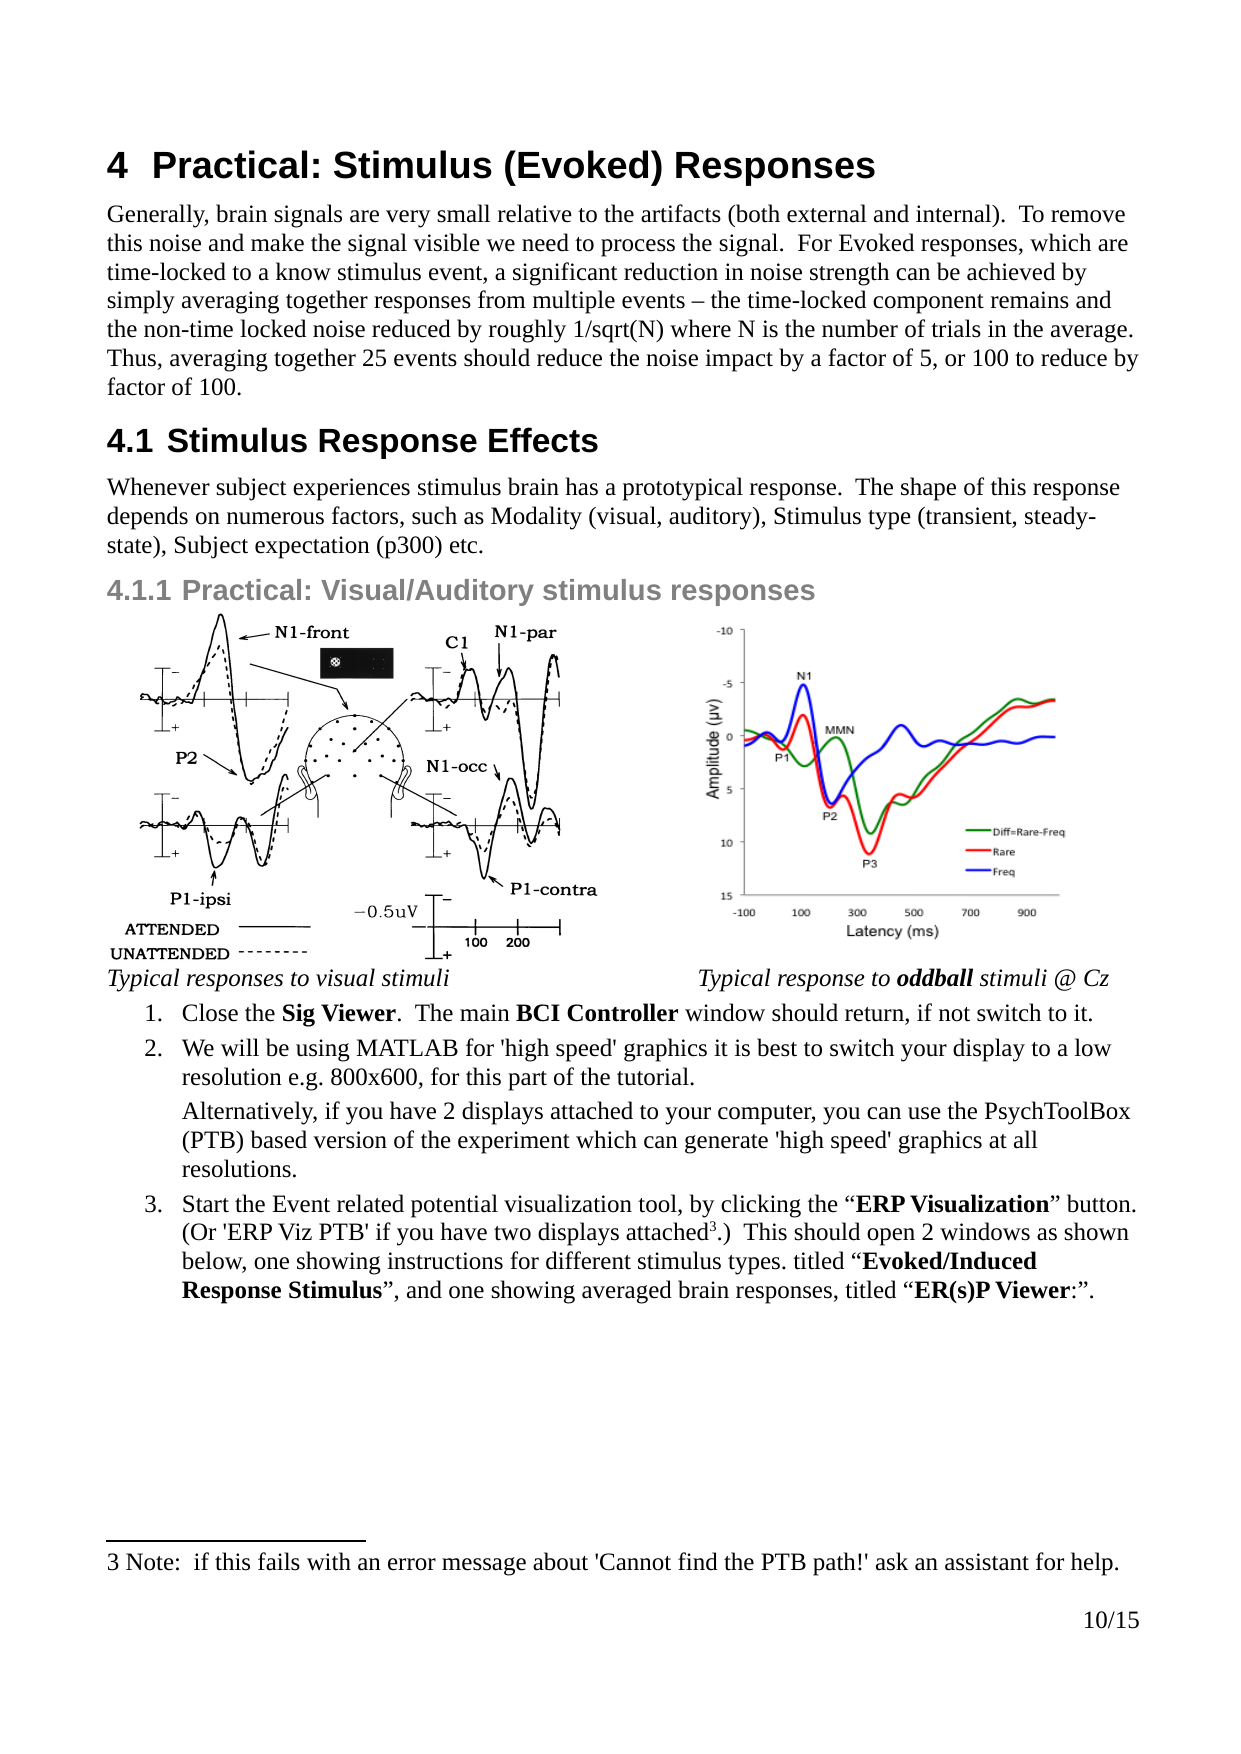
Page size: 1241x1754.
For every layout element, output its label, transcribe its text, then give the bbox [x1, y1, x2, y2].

text Typical responses to visual stimuli Typical response to oddball stimuli @ Cz [107, 619, 1139, 992]
subtitle Stimulus Response Effects [107, 421, 1139, 460]
picture [697, 619, 1079, 945]
list Close the Sig Viewer. The main BCI Controller window should return, if not switch to it. [144, 998, 1139, 1027]
picture [107, 611, 599, 964]
subtitle Practical: Stimulus (Evoked) Responses [107, 143, 1139, 187]
list Note: if this fails with an error message about 'Cannot find the PTB path!' ask an assistant for help. [107, 1547, 1139, 1575]
subtitle Practical: Visual/Auditory stimulus responses [107, 573, 1139, 607]
list Start the Event related potential visualization tool, by clicking the “ERP Visualization” button. (Or 'ERP Viz PTB' if you have two displays attached.) This should open 2 windows as shown below, one showing instructions for different stimulus types. titled “Evoked/Induced Response Stimulus”, and one showing averaged brain responses, titled “ER(s)P Viewer:”. [144, 1189, 1139, 1304]
text Generally, brain signals are very small relative to the artifacts (both external and internal). To remove this noise and make the signal visible we need to process the signal. For Evoked responses, which are time-locked to a know stimulus event, a significant reduction in noise strength can be achieved by simply averaging together responses from multiple events – the time-locked component remains and the non-time locked noise reduced by roughly 1/sqrt(N) where N is the number of trials in the average. Thus, averaging together 25 events should reduce the noise impact by a factor of 5, or 100 to reduce by factor of 100. [107, 199, 1139, 401]
list We will be using MATLAB for 'high speed' graphics it is best to switch your display to a low resolution e.g. 800x600, for this part of the tutorial. [144, 1033, 1139, 1090]
list Alternatively, if you have 2 displays attached to your computer, you can use the PsychToolBox (PTB) based version of the experiment which can generate 'high speed' graphics at all resolutions. [144, 1096, 1139, 1183]
text Whenever subject experiences stimulus brain has a prototypical response. The shape of this response depends on numerous factors, such as Modality (visual, auditory), Stimulus type (transient, steady-state), Subject expectation (p300) etc. [107, 472, 1139, 559]
